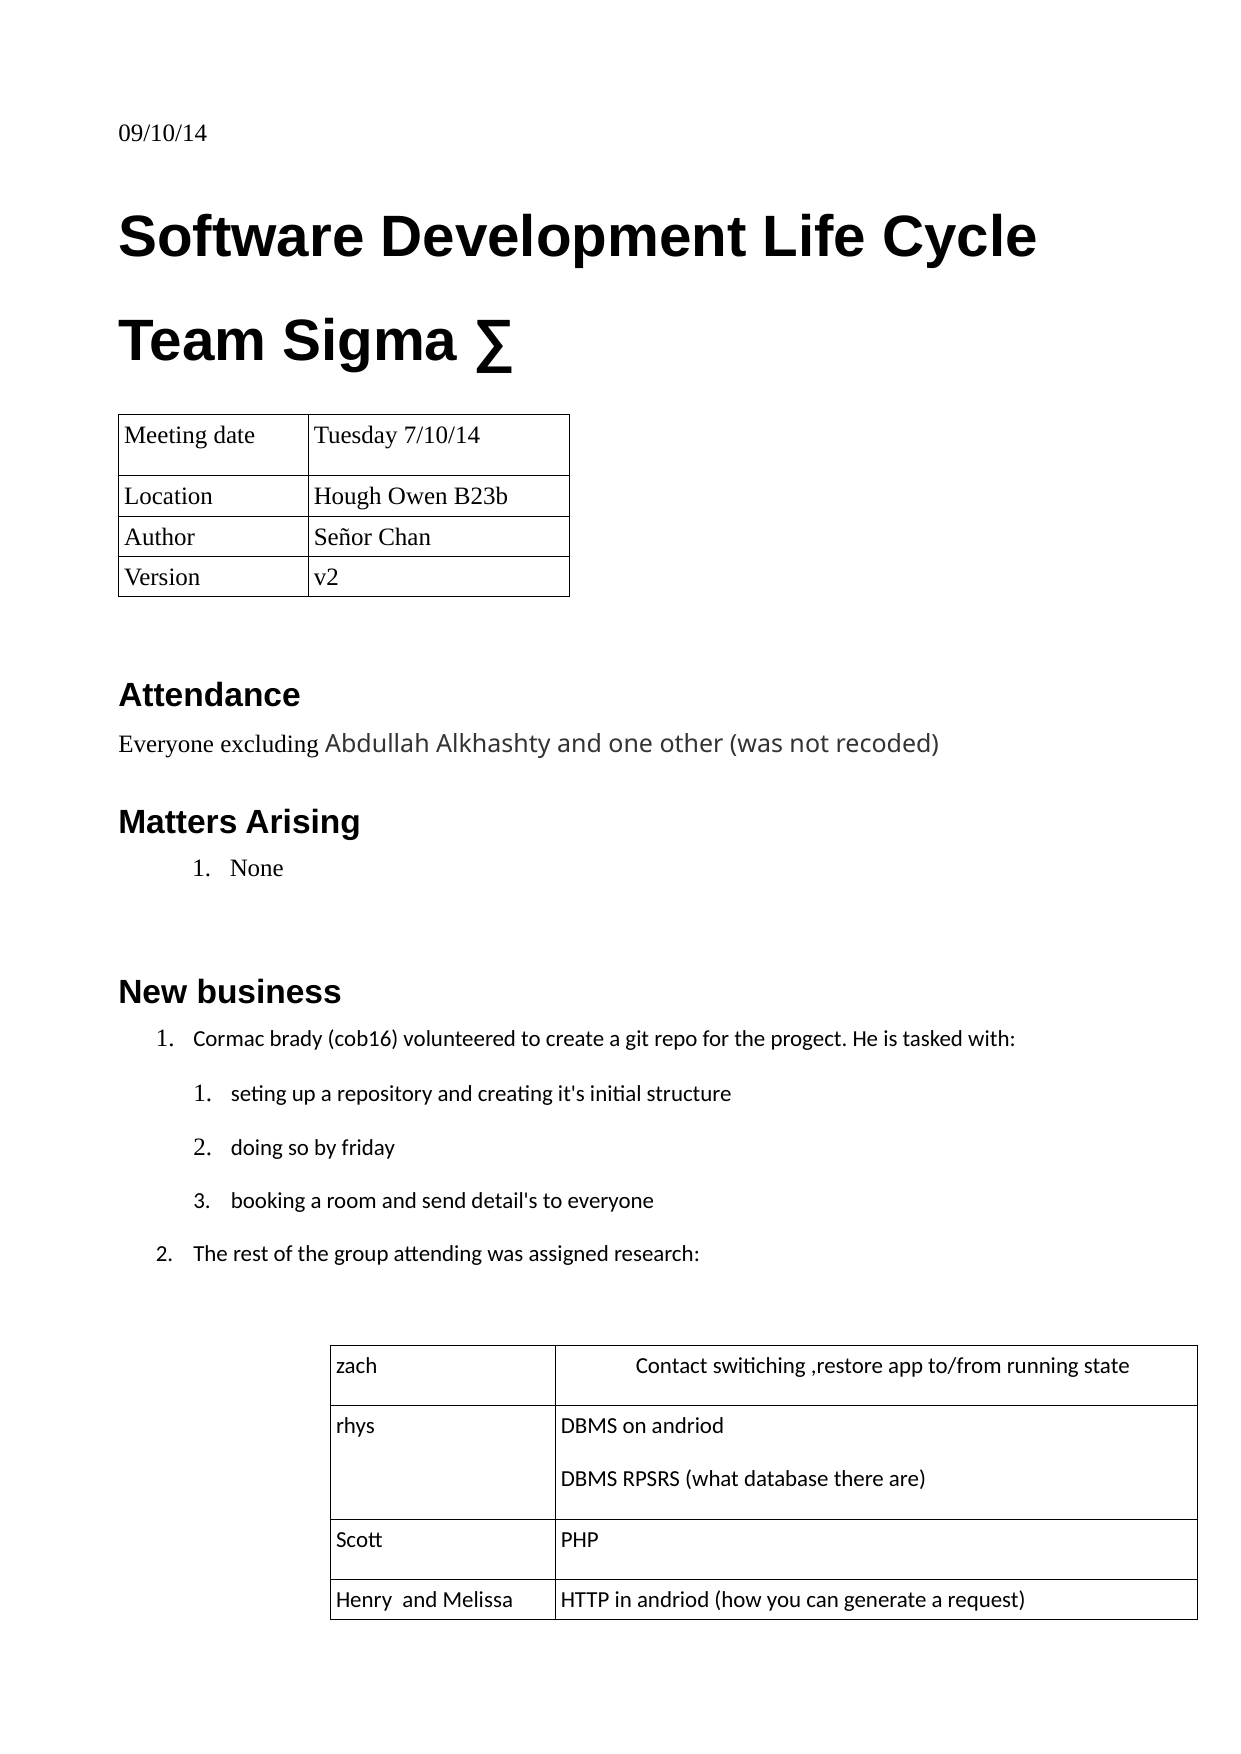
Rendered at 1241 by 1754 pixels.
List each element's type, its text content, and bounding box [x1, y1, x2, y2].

list doing so by friday [193, 1132, 1122, 1161]
subtitle New business [118, 972, 1122, 1011]
table_header Meeting date [119, 415, 308, 475]
table_cell Señor Chan [309, 517, 569, 556]
table_cell Location [119, 476, 308, 516]
list None [192, 853, 1122, 882]
title Software Development Life Cycle [118, 201, 1122, 268]
table_cell rhys [331, 1406, 555, 1519]
table_cell v2 [309, 557, 569, 596]
list The rest of the group attending was assigned research: [156, 1239, 1122, 1267]
list seting up a repository and creating it's initial structure [193, 1078, 1122, 1107]
table_cell Hough Owen B23b [309, 476, 569, 516]
table_cell PHP [556, 1520, 1197, 1579]
text Everyone excluding Abdullah Alkhashty and one other (was not recoded) [118, 726, 1122, 760]
list Cormac brady (cob16) volunteered to create a git repo for the progect. He is tasked with: [156, 1023, 1122, 1052]
table_cell HTTP in andriod (how you can generate a request) [556, 1580, 1197, 1619]
table_cell Scott [331, 1520, 555, 1579]
table_cell Author [119, 517, 308, 556]
table_header zach [331, 1346, 555, 1405]
table_header Contact switiching ,restore app to/from running state [556, 1346, 1197, 1405]
list booking a room and send detail's to everyone [193, 1186, 1122, 1214]
subtitle Attendance [118, 675, 1122, 713]
table_cell Henry and Melissa [331, 1580, 555, 1619]
title Team Sigma ∑ [118, 306, 1122, 373]
subtitle Matters Arising [118, 802, 1122, 841]
table_cell Version [119, 557, 308, 596]
table_cell DBMS on andriod DBMS RPSRS (what database there are) [556, 1406, 1197, 1519]
table_header Tuesday 7/10/14 [309, 415, 569, 475]
